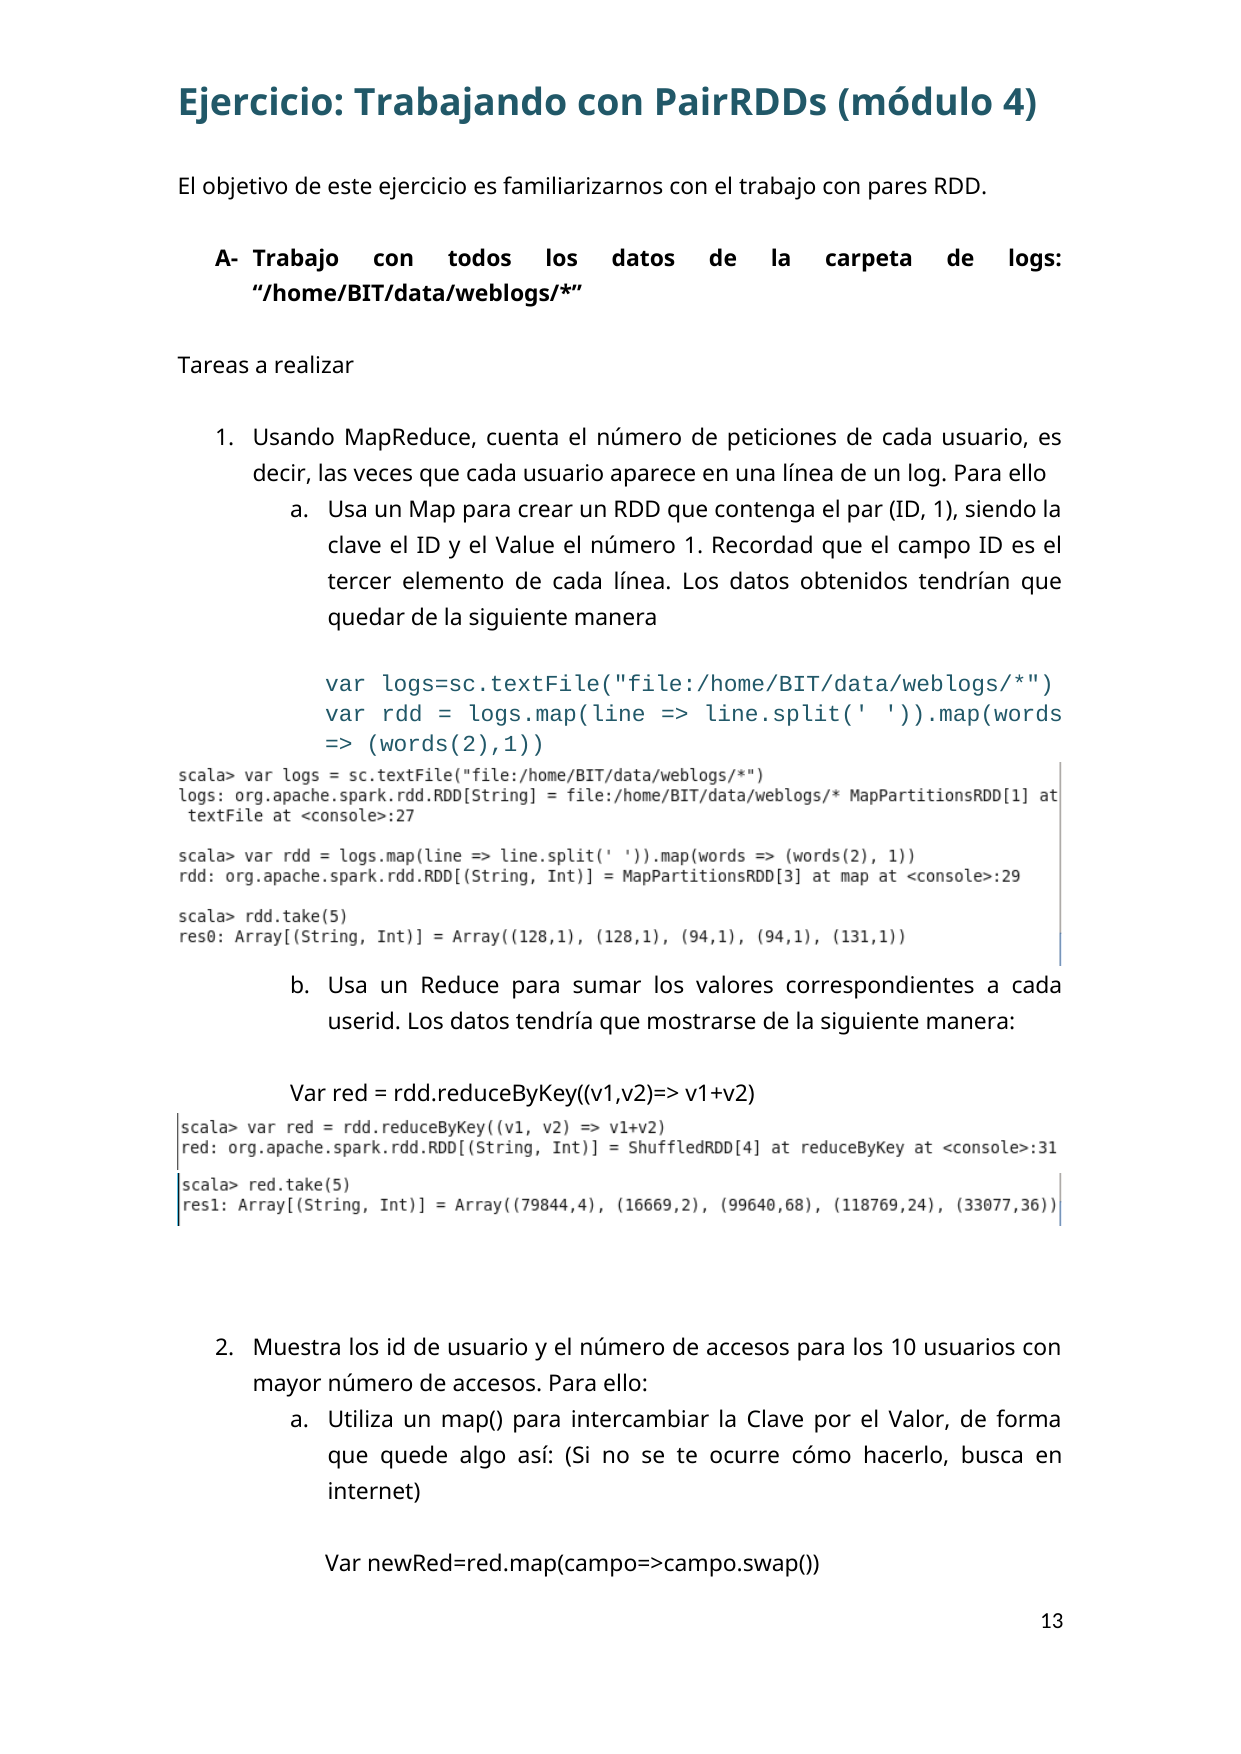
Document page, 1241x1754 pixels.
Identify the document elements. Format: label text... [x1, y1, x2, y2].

list Var newRed=red.map(campo=>campo.swap()) [325, 1547, 1063, 1578]
text Ejercicio: Trabajando con PairRDDs (módulo 4) [177, 75, 1063, 126]
list Usando MapReduce, cuenta el número de peticiones de cada usuario, es decir, las veces que cada usuario aparece en una línea de un log. Para ello [215, 421, 1063, 488]
list Trabajo con todos los datos de la carpeta de logs: “/home/BIT/data/weblogs/*” [215, 241, 1063, 309]
list var logs=sc.textFile("file:/home/BIT/data/weblogs/*") [325, 673, 1063, 699]
text Tareas a realizar [177, 349, 1063, 381]
text El objetivo de este ejercicio es familiarizarnos con el trabajo con pares RDD. [177, 169, 1063, 201]
list Usa un Reduce para sumar los valores correspondientes a cada userid. Los datos tendría que mostrarse de la siguiente manera: [290, 969, 1063, 1037]
list Usa un Map para crear un RDD que contenga el par (ID, 1), siendo la clave el ID y el Value el número 1. Recordad que el campo ID es el tercer elemento de cada línea. Los datos obtenidos tendrían que quedar de la siguiente manera [290, 493, 1063, 632]
list Utiliza un map() para intercambiar la Clave por el Valor, de forma que quede algo así: (Si no se te ocurre cómo hacerlo, busca en internet) [290, 1403, 1063, 1506]
list Muestra los id de usuario y el número de accesos para los 10 usuarios con mayor número de accesos. Para ello: [215, 1331, 1063, 1398]
list Var red = rdd.reduceByKey((v1,v2)=> v1+v2) [290, 1077, 1063, 1108]
list var rdd = logs.map(line => line.split(' ')).map(words => (words(2),1)) [325, 702, 1063, 758]
